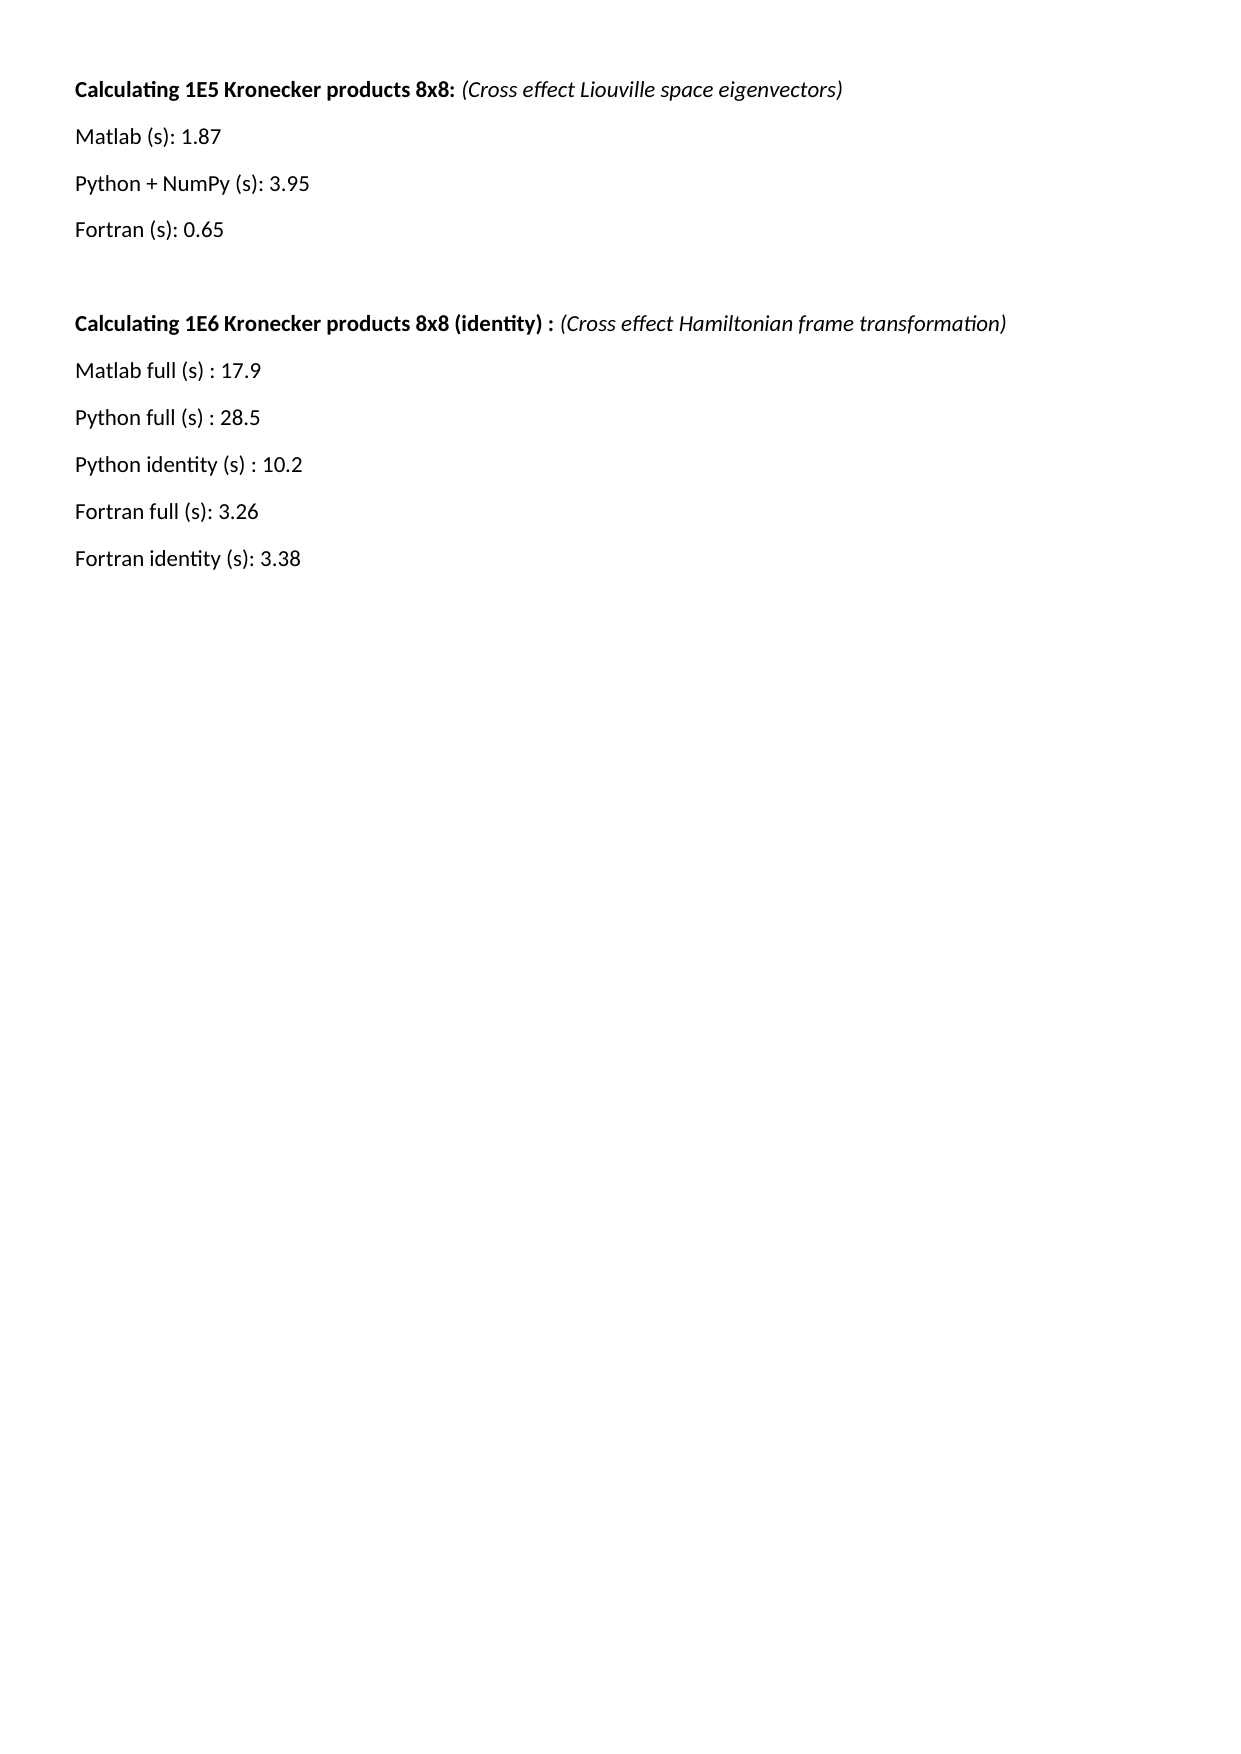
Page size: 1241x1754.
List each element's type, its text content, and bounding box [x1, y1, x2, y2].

text Matlab full (s) : 17.9 [75, 356, 1165, 384]
text Calculating 1E6 Kronecker products 8x8 (identity) : (Cross effect Hamiltonian frame transformation) [75, 309, 1165, 337]
text Fortran full (s): 3.26 [75, 497, 1165, 525]
text Fortran identity (s): 3.38 [75, 544, 1165, 572]
text Calculating 1E5 Kronecker products 8x8: (Cross effect Liouville space eigenvectors) [75, 75, 1165, 103]
text Python full (s) : 28.5 [75, 403, 1165, 431]
text Matlab (s): 1.87 [75, 122, 1165, 150]
text Fortran (s): 0.65 [75, 216, 1165, 244]
text Python + NumPy (s): 3.95 [75, 169, 1165, 197]
text Python identity (s) : 10.2 [75, 450, 1165, 478]
